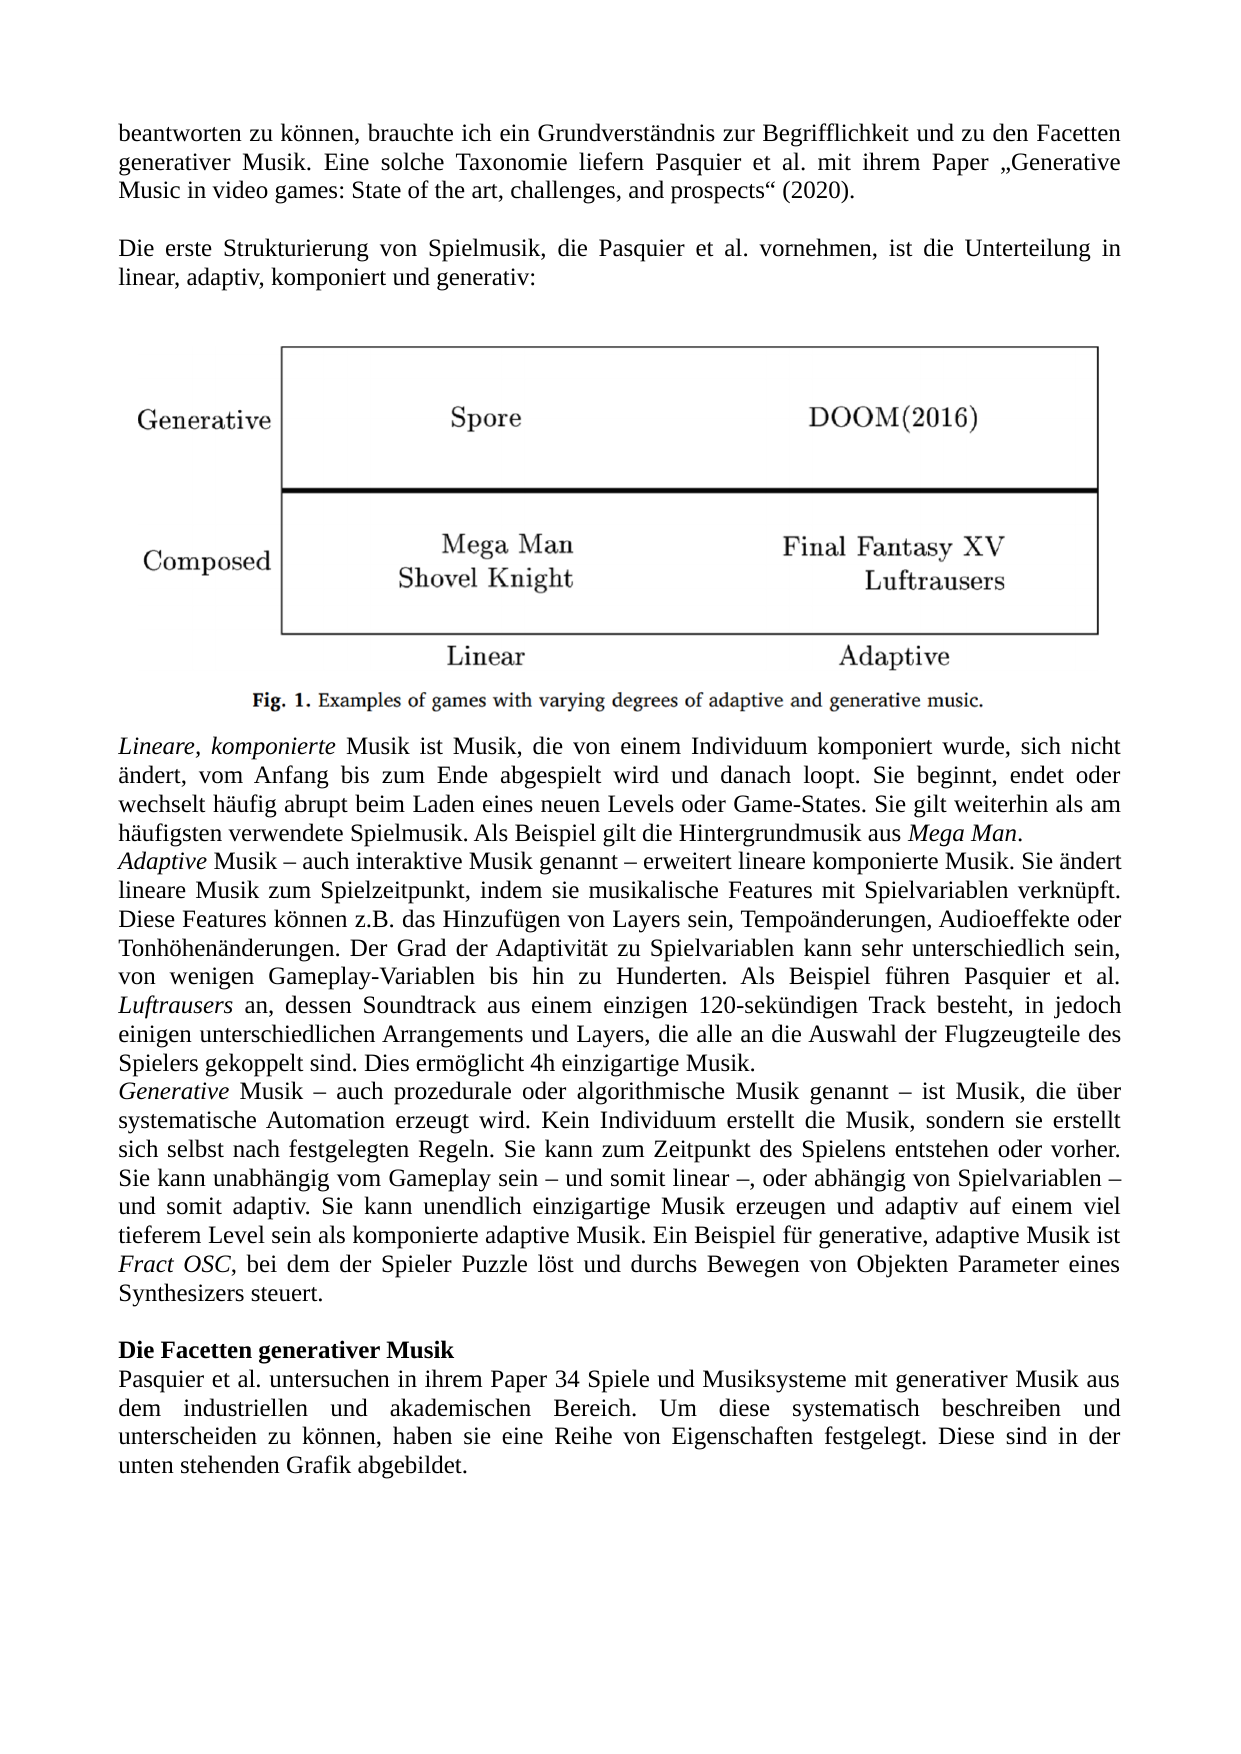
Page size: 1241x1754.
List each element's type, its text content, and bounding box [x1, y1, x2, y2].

text beantworten zu können, brauchte ich ein Grundverständnis zur Begrifflichkeit und zu den Facetten generativer Musik. Eine solche Taxonomie liefern Pasquier et al. mit ihrem Paper „Generative Music in video games: State of the art, challenges, and prospects“ (2020). [118, 118, 1122, 204]
text Adaptive Musik – auch interaktive Musik genannt – erweitert lineare komponierte Musik. Sie ändert lineare Musik zum Spielzeitpunkt, indem sie musikalische Features mit Spielvariablen verknüpft. Diese Features können z.B. das Hinzufügen von Layers sein, Tempoänderungen, Audioeffekte oder Tonhöhenänderungen. Der Grad der Adaptivität zu Spielvariablen kann sehr unterschiedlich sein, von wenigen Gameplay-Variablen bis hin zu Hunderten. Als Beispiel führen Pasquier et al. Luftrausers an, dessen Soundtrack aus einem einzigen 120-sekündigen Track besteht, in jedoch einigen unterschiedlichen Arrangements und Layers, die alle an die Auswahl der Flugzeugteile des Spielers gekoppelt sind. Dies ermöglicht 4h einzigartige Musik. [118, 846, 1122, 1076]
text Die Facetten generativer Musik [118, 1335, 1122, 1364]
text Lineare, komponierte Musik ist Musik, die von einem Individuum komponiert wurde, sich nicht ändert, vom Anfang bis zum Ende abgespielt wird und danach loopt. Sie beginnt, endet oder wechselt häufig abrupt beim Laden eines neuen Levels oder Game-States. Sie gilt weiterhin als am häufigsten verwendete Spielmusik. Als Beispiel gilt die Hintergrundmusik aus Mega Man. [118, 732, 1122, 846]
text Die erste Strukturierung von Spielmusik, die Pasquier et al. vornehmen, ist die Unterteilung in linear, adaptiv, komponiert und generativ: [118, 233, 1122, 291]
text Pasquier et al. untersuchen in ihrem Paper 34 Spiele und Musiksysteme mit generativer Musik aus dem industriellen und akademischen Bereich. Um diese systematisch beschreiben und unterscheiden zu können, haben sie eine Reihe von Eigenschaften festgelegt. Diese sind in der unten stehenden Grafik abgebildet. [118, 1364, 1122, 1479]
text Generative Musik – auch prozedurale oder algorithmische Musik genannt – ist Musik, die über systematische Automation erzeugt wird. Kein Individuum erstellt die Musik, sondern sie erstellt sich selbst nach festgelegten Regeln. Sie kann zum Zeitpunkt des Spielens entstehen oder vorher. Sie kann unabhängig vom Gameplay sein – und somit linear –, oder abhängig von Spielvariablen – und somit adaptiv. Sie kann unendlich einzigartige Musik erzeugen und adaptiv auf einem viel tieferem Level sein als komponierte adaptive Musik. Ein Beispiel für generative, adaptive Musik ist Fract OSC, bei dem der Spieler Puzzle löst und durchs Bewegen von Objekten Parameter eines Synthesizers steuert. [118, 1076, 1122, 1306]
